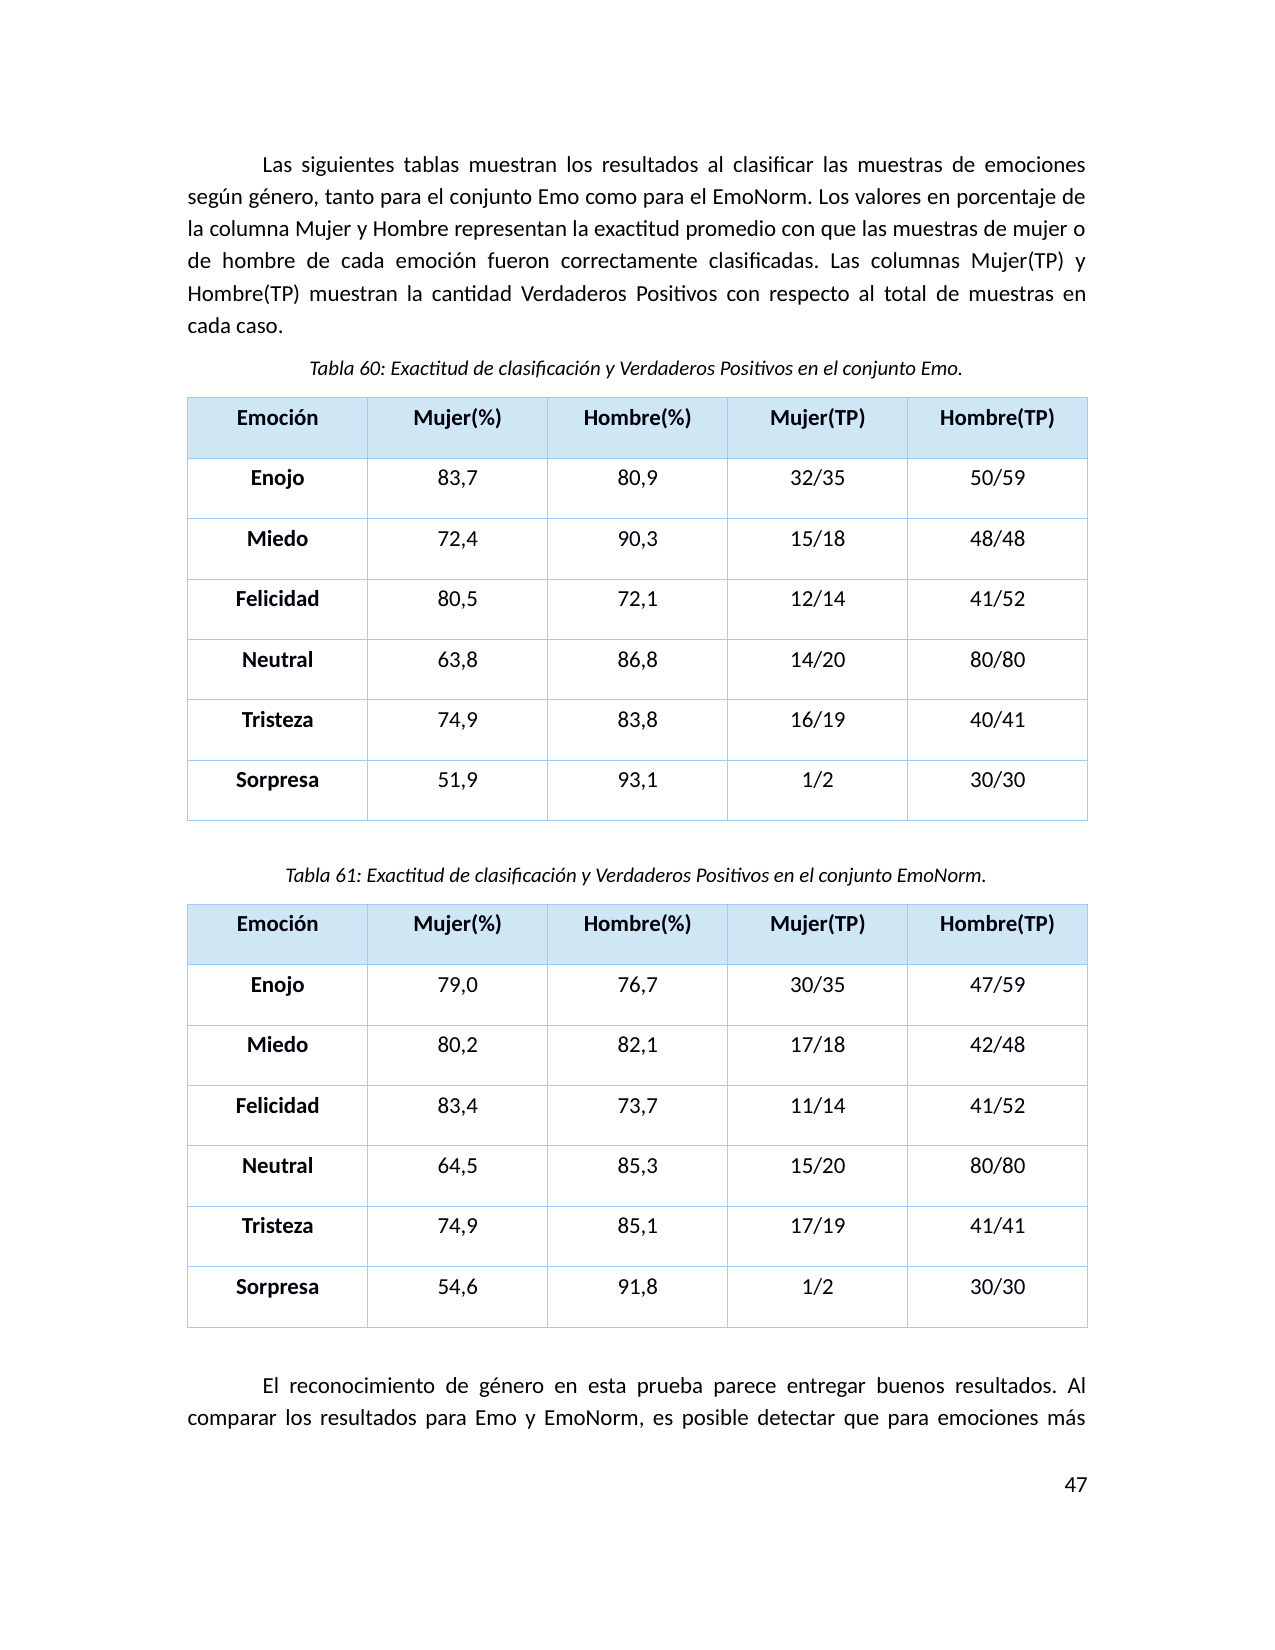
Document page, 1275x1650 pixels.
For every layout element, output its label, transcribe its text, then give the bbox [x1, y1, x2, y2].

table_cell Felicidad [188, 580, 367, 639]
table_cell 15/18 [728, 519, 907, 578]
table_cell 73,7 [548, 1086, 727, 1145]
table_cell 80/80 [908, 640, 1087, 699]
table_cell 41/52 [908, 580, 1087, 639]
table_cell 51,9 [368, 761, 547, 820]
table_header Hombre(TP) [908, 398, 1087, 458]
table_cell 80/80 [908, 1146, 1087, 1206]
table_cell 30/35 [728, 965, 907, 1024]
table_cell 64,5 [368, 1146, 547, 1206]
table_cell 79,0 [368, 965, 547, 1024]
table_cell 85,1 [548, 1207, 727, 1266]
table_header Mujer(TP) [728, 398, 907, 458]
table_cell 72,1 [548, 580, 727, 639]
text Tabla 60: Exactitud de clasificación y Verdaderos Positivos en el conjunto Emo. [187, 356, 1087, 381]
table_cell Sorpresa [188, 1267, 367, 1327]
table_cell 47/59 [908, 965, 1087, 1024]
table_cell 80,9 [548, 459, 727, 518]
table_cell 50/59 [908, 459, 1087, 518]
table_cell 12/14 [728, 580, 907, 639]
table_cell 30/30 [908, 1267, 1087, 1327]
table_header Mujer(TP) [728, 905, 907, 964]
table_cell 15/20 [728, 1146, 907, 1206]
table_cell 91,8 [548, 1267, 727, 1327]
table_cell 42/48 [908, 1026, 1087, 1085]
table_cell 41/41 [908, 1207, 1087, 1266]
table_cell 82,1 [548, 1026, 727, 1085]
table_cell 48/48 [908, 519, 1087, 578]
table_cell Neutral [188, 640, 367, 699]
table_cell 85,3 [548, 1146, 727, 1206]
text Las siguientes tablas muestran los resultados al clasificar las muestras de emociones según género, tanto para el conjunto Emo como para el EmoNorm. Los valores en porcentaje de la columna Mujer y Hombre representan la exactitud promedio con que las muestras de mujer o de hombre de cada emoción fueron correctamente clasificadas. Las columnas Mujer(TP) y Hombre(TP) muestran la cantidad Verdaderos Positivos con respecto al total de muestras en cada caso. [187, 150, 1087, 339]
table_cell 11/14 [728, 1086, 907, 1145]
table_cell 80,2 [368, 1026, 547, 1085]
table_cell Tristeza [188, 700, 367, 760]
table_cell 90,3 [548, 519, 727, 578]
table_cell Enojo [188, 965, 367, 1024]
table_cell 76,7 [548, 965, 727, 1024]
text El reconocimiento de género en esta prueba parece entregar buenos resultados. Al comparar los resultados para Emo y EmoNorm, es posible detectar que para emociones más [187, 1371, 1087, 1432]
table_header Emoción [188, 905, 367, 964]
table_cell 83,8 [548, 700, 727, 760]
table_cell 14/20 [728, 640, 907, 699]
table_cell 93,1 [548, 761, 727, 820]
table_cell 32/35 [728, 459, 907, 518]
table_cell Miedo [188, 1026, 367, 1085]
table_cell Miedo [188, 519, 367, 578]
table_cell 83,7 [368, 459, 547, 518]
table_cell 16/19 [728, 700, 907, 760]
table_cell 83,4 [368, 1086, 547, 1145]
table_header Emoción [188, 398, 367, 458]
table_cell 63,8 [368, 640, 547, 699]
table_cell 17/19 [728, 1207, 907, 1266]
table_cell 74,9 [368, 1207, 547, 1266]
table_cell Neutral [188, 1146, 367, 1206]
table_cell 1/2 [728, 1267, 907, 1327]
text Tabla 61: Exactitud de clasificación y Verdaderos Positivos en el conjunto EmoNorm. [187, 862, 1087, 887]
table_cell Enojo [188, 459, 367, 518]
table_cell 74,9 [368, 700, 547, 760]
table_cell 1/2 [728, 761, 907, 820]
table_header Mujer(%) [368, 398, 547, 458]
table_header Mujer(%) [368, 905, 547, 964]
table_cell Sorpresa [188, 761, 367, 820]
table_header Hombre(%) [548, 905, 727, 964]
table_cell Felicidad [188, 1086, 367, 1145]
table_cell 86,8 [548, 640, 727, 699]
table_cell 40/41 [908, 700, 1087, 760]
table_cell 41/52 [908, 1086, 1087, 1145]
table_cell 80,5 [368, 580, 547, 639]
table_cell Tristeza [188, 1207, 367, 1266]
table_header Hombre(%) [548, 398, 727, 458]
table_cell 54,6 [368, 1267, 547, 1327]
table_header Hombre(TP) [908, 905, 1087, 964]
table_cell 72,4 [368, 519, 547, 578]
table_cell 30/30 [908, 761, 1087, 820]
table_cell 17/18 [728, 1026, 907, 1085]
